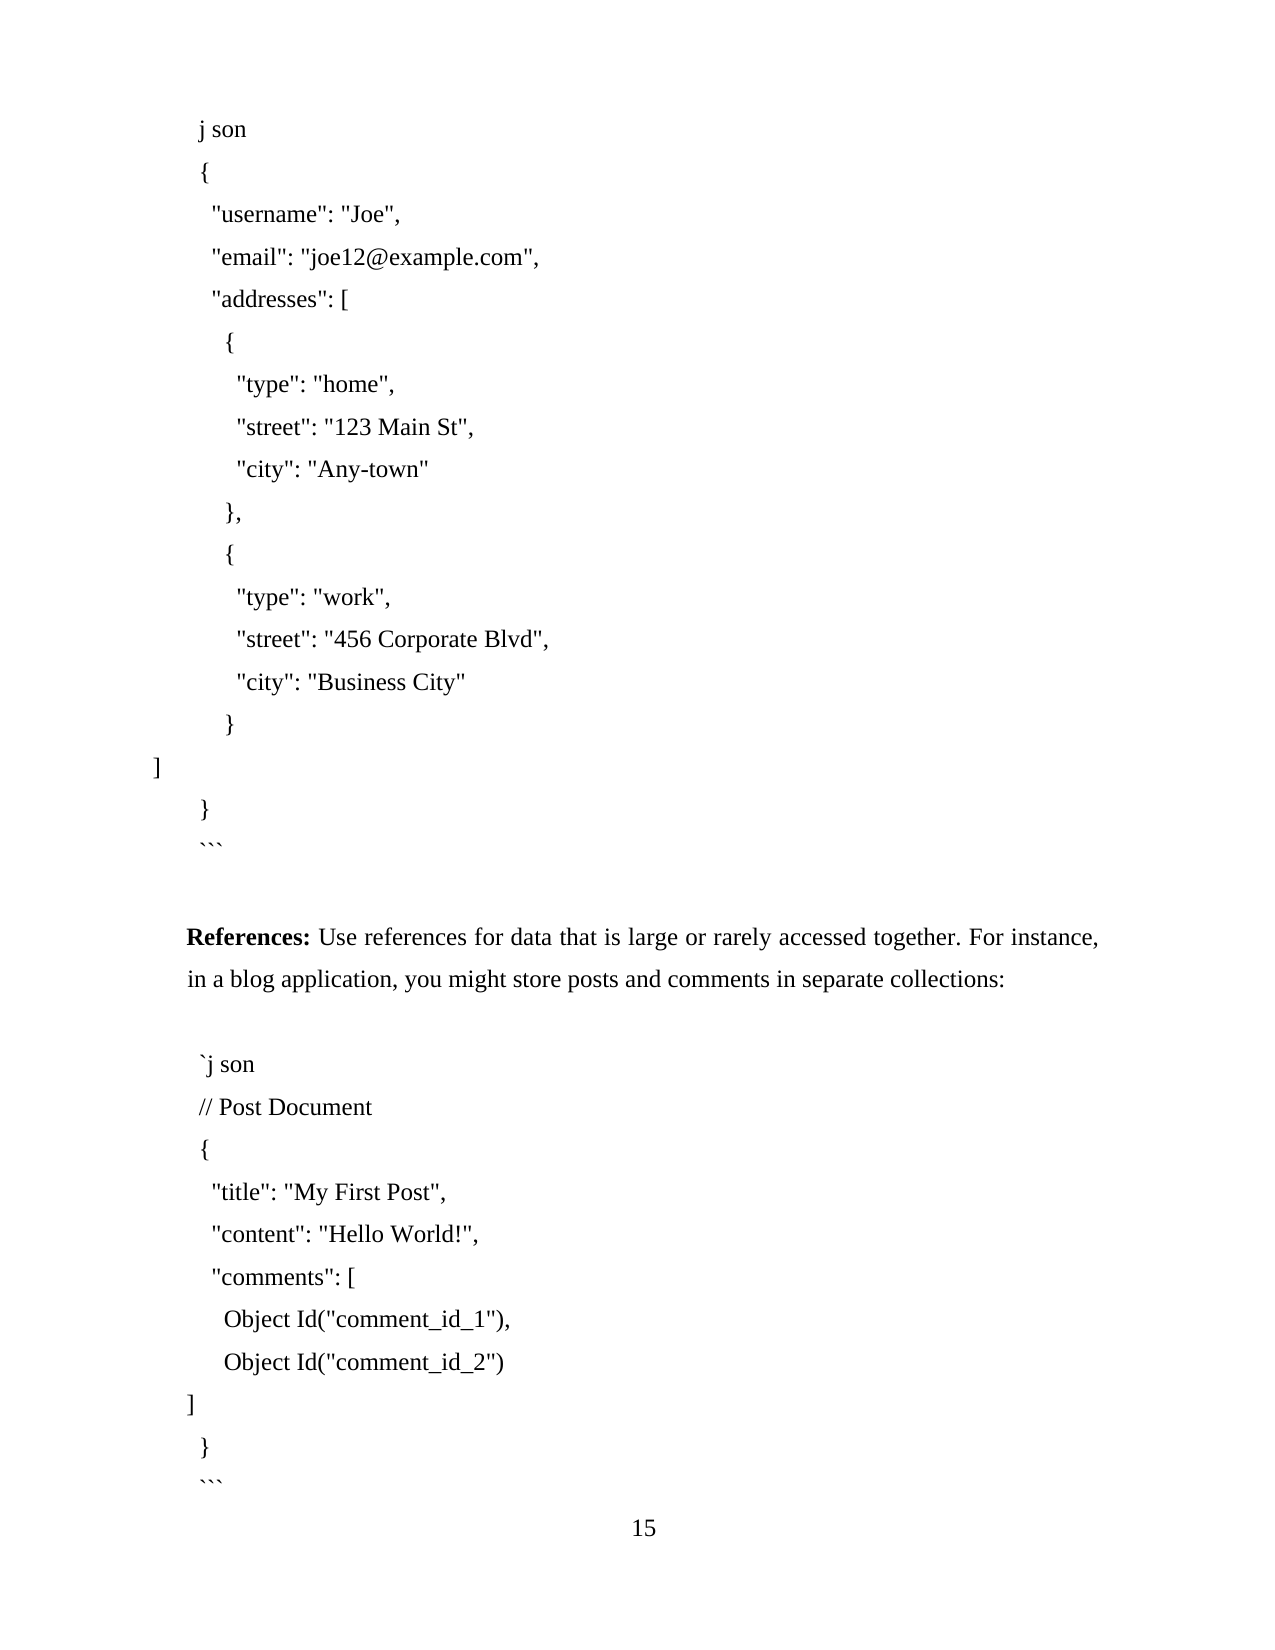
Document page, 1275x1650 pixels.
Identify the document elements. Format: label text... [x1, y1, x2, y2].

text ``` [186, 837, 1100, 866]
text { [186, 539, 1100, 568]
text "username": "Joe", [186, 199, 1100, 228]
text Object Id("comment_id_2") [186, 1347, 1100, 1376]
text } [186, 794, 1100, 823]
text { [186, 157, 1100, 186]
text "type": "work", [186, 582, 1100, 611]
text { [186, 1134, 1100, 1163]
text ] [152, 752, 1100, 781]
text "comments": [ [186, 1262, 1100, 1291]
text "title": "My First Post", [186, 1177, 1100, 1206]
text }, [186, 497, 1100, 526]
text "city": "Any-town" [186, 454, 1100, 483]
text ``` [186, 1474, 1100, 1503]
text "city": "Business City" [186, 667, 1100, 696]
text "street": "456 Corporate Blvd", [186, 624, 1100, 653]
text { [186, 327, 1100, 356]
text } [186, 1432, 1100, 1461]
text j son [186, 114, 1100, 143]
text "email": "joe12@example.com", [186, 242, 1100, 271]
text // Post Document [186, 1092, 1100, 1121]
text Object Id("comment_id_1"), [186, 1304, 1100, 1333]
text "street": "123 Main St", [186, 412, 1100, 441]
text `j son [186, 1049, 1100, 1078]
text References: Use references for data that is large or rarely accessed together. For instance, in a blog application, you might store posts and comments in separate collections: [186, 922, 1100, 993]
text "content": "Hello World!", [186, 1219, 1100, 1248]
text } [186, 709, 1100, 738]
text "addresses": [ [186, 284, 1100, 313]
text ] [186, 1389, 1100, 1418]
text "type": "home", [186, 369, 1100, 398]
